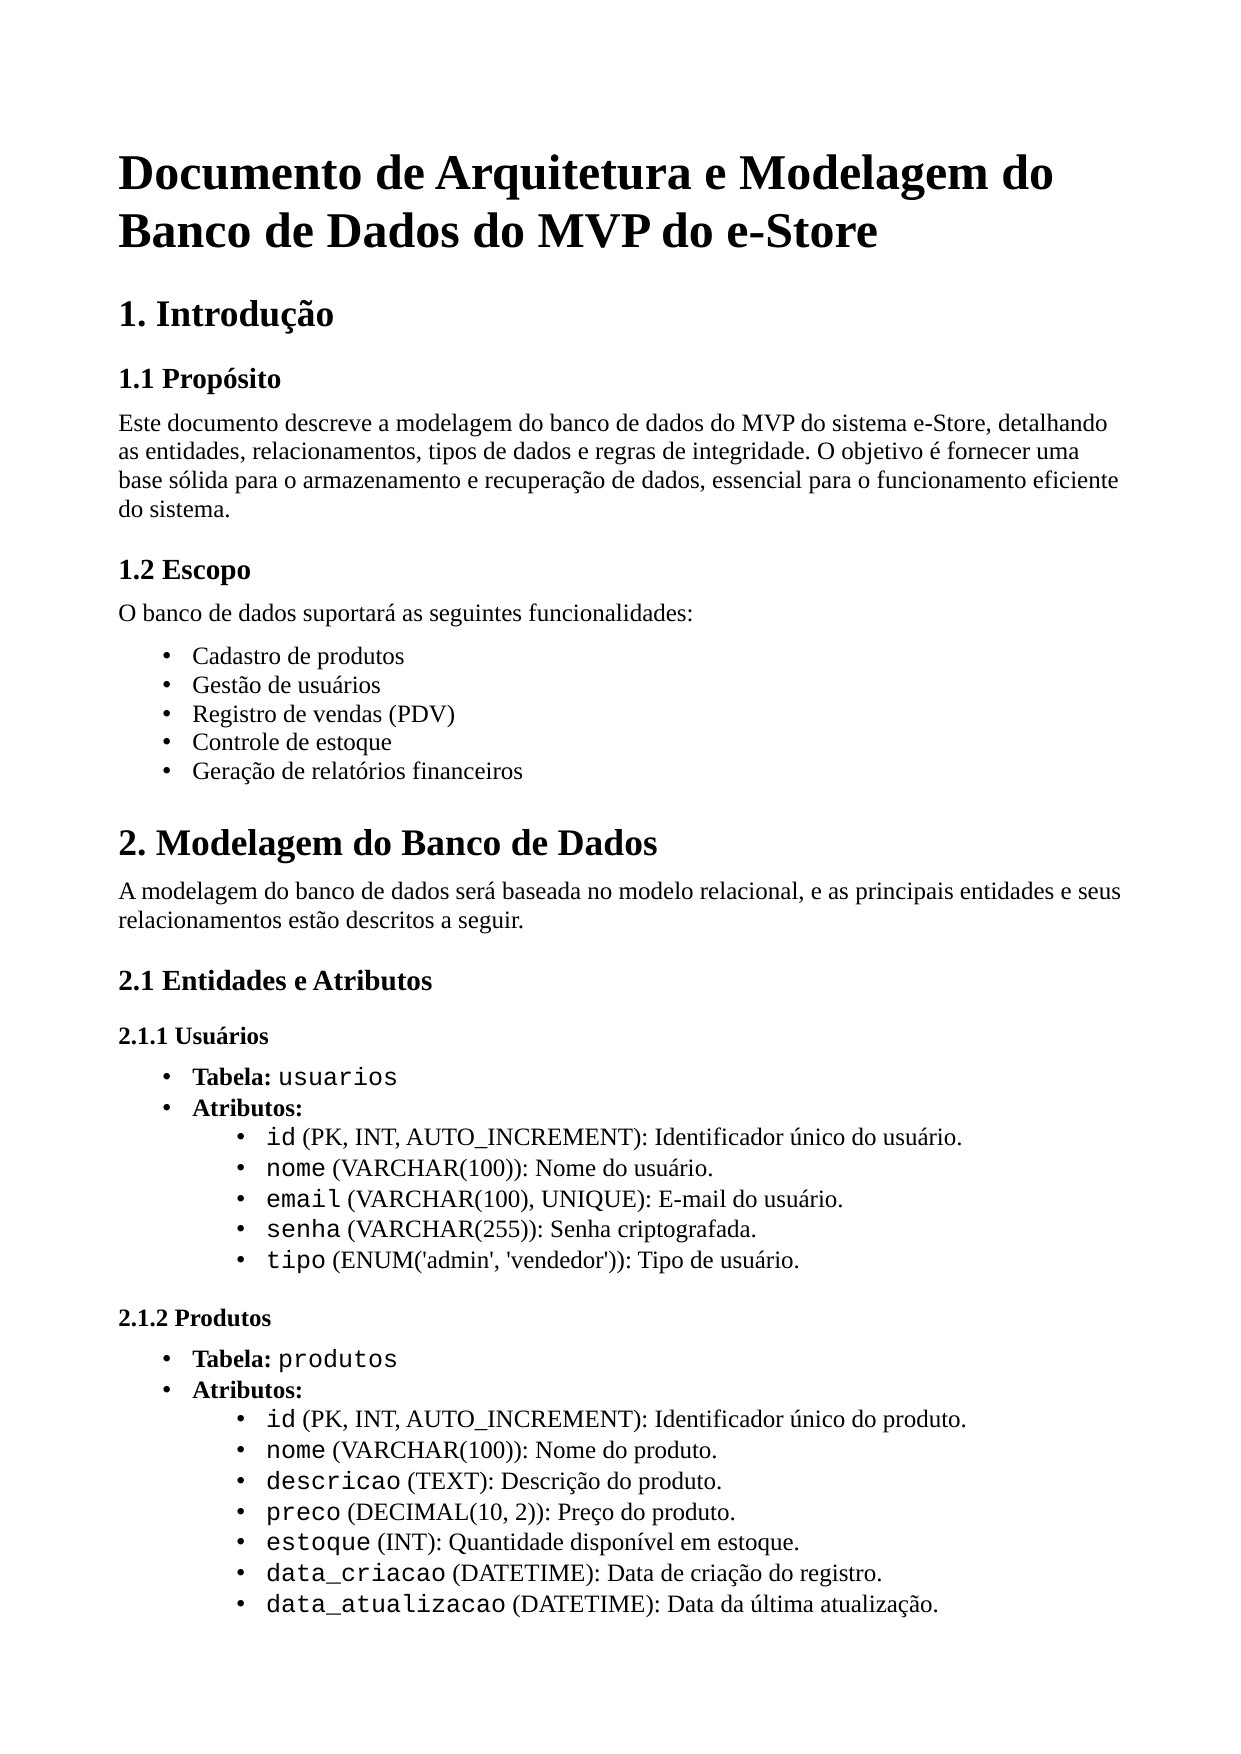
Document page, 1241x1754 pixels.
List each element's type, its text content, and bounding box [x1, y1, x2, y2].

text A modelagem do banco de dados será baseada no modelo relacional, e as principais entidades e seus relacionamentos estão descritos a seguir. [118, 876, 1122, 933]
list data_criacao (DATETIME): Data de criação do registro. [236, 1558, 1122, 1589]
text O banco de dados suportará as seguintes funcionalidades: [118, 598, 1122, 627]
list id (PK, INT, AUTO_INCREMENT): Identificador único do usuário. [236, 1122, 1122, 1153]
list Tabela: produtos [162, 1344, 1122, 1375]
subtitle 1.2 Escopo [118, 552, 1122, 585]
list senha (VARCHAR(255)): Senha criptografada. [236, 1214, 1122, 1245]
subtitle 2.1 Entidades e Atributos [118, 963, 1122, 996]
list descricao (TEXT): Descrição do produto. [236, 1466, 1122, 1497]
subtitle 2. Modelagem do Banco de Dados [118, 820, 1122, 863]
list Atributos: [162, 1093, 1122, 1122]
list Gestão de usuários [162, 670, 1122, 699]
list estoque (INT): Quantidade disponível em estoque. [236, 1527, 1122, 1558]
list preco (DECIMAL(10, 2)): Preço do produto. [236, 1497, 1122, 1527]
list email (VARCHAR(100), UNIQUE): E-mail do usuário. [236, 1184, 1122, 1214]
list nome (VARCHAR(100)): Nome do produto. [236, 1435, 1122, 1466]
subtitle Documento de Arquitetura e Modelagem do Banco de Dados do MVP do e-Store [118, 143, 1122, 258]
text Este documento descreve a modelagem do banco de dados do MVP do sistema e-Store, detalhando as entidades, relacionamentos, tipos de dados e regras de integridade. O objetivo é fornecer uma base sólida para o armazenamento e recuperação de dados, essencial para o funcionamento eficiente do sistema. [118, 408, 1122, 523]
list Tabela: usuarios [162, 1062, 1122, 1093]
list id (PK, INT, AUTO_INCREMENT): Identificador único do produto. [236, 1404, 1122, 1435]
list tipo (ENUM('admin', 'vendedor')): Tipo de usuário. [236, 1245, 1122, 1276]
subtitle 2.1.2 Produtos [118, 1303, 1122, 1332]
subtitle 1.1 Propósito [118, 362, 1122, 395]
list Atributos: [162, 1375, 1122, 1404]
list data_atualizacao (DATETIME): Data da última atualização. [236, 1589, 1122, 1620]
subtitle 1. Introdução [118, 291, 1122, 334]
list Geração de relatórios financeiros [162, 756, 1122, 785]
subtitle 2.1.1 Usuários [118, 1021, 1122, 1050]
list Registro de vendas (PDV) [162, 699, 1122, 727]
list Controle de estoque [162, 727, 1122, 756]
list Cadastro de produtos [162, 641, 1122, 670]
list nome (VARCHAR(100)): Nome do usuário. [236, 1153, 1122, 1184]
